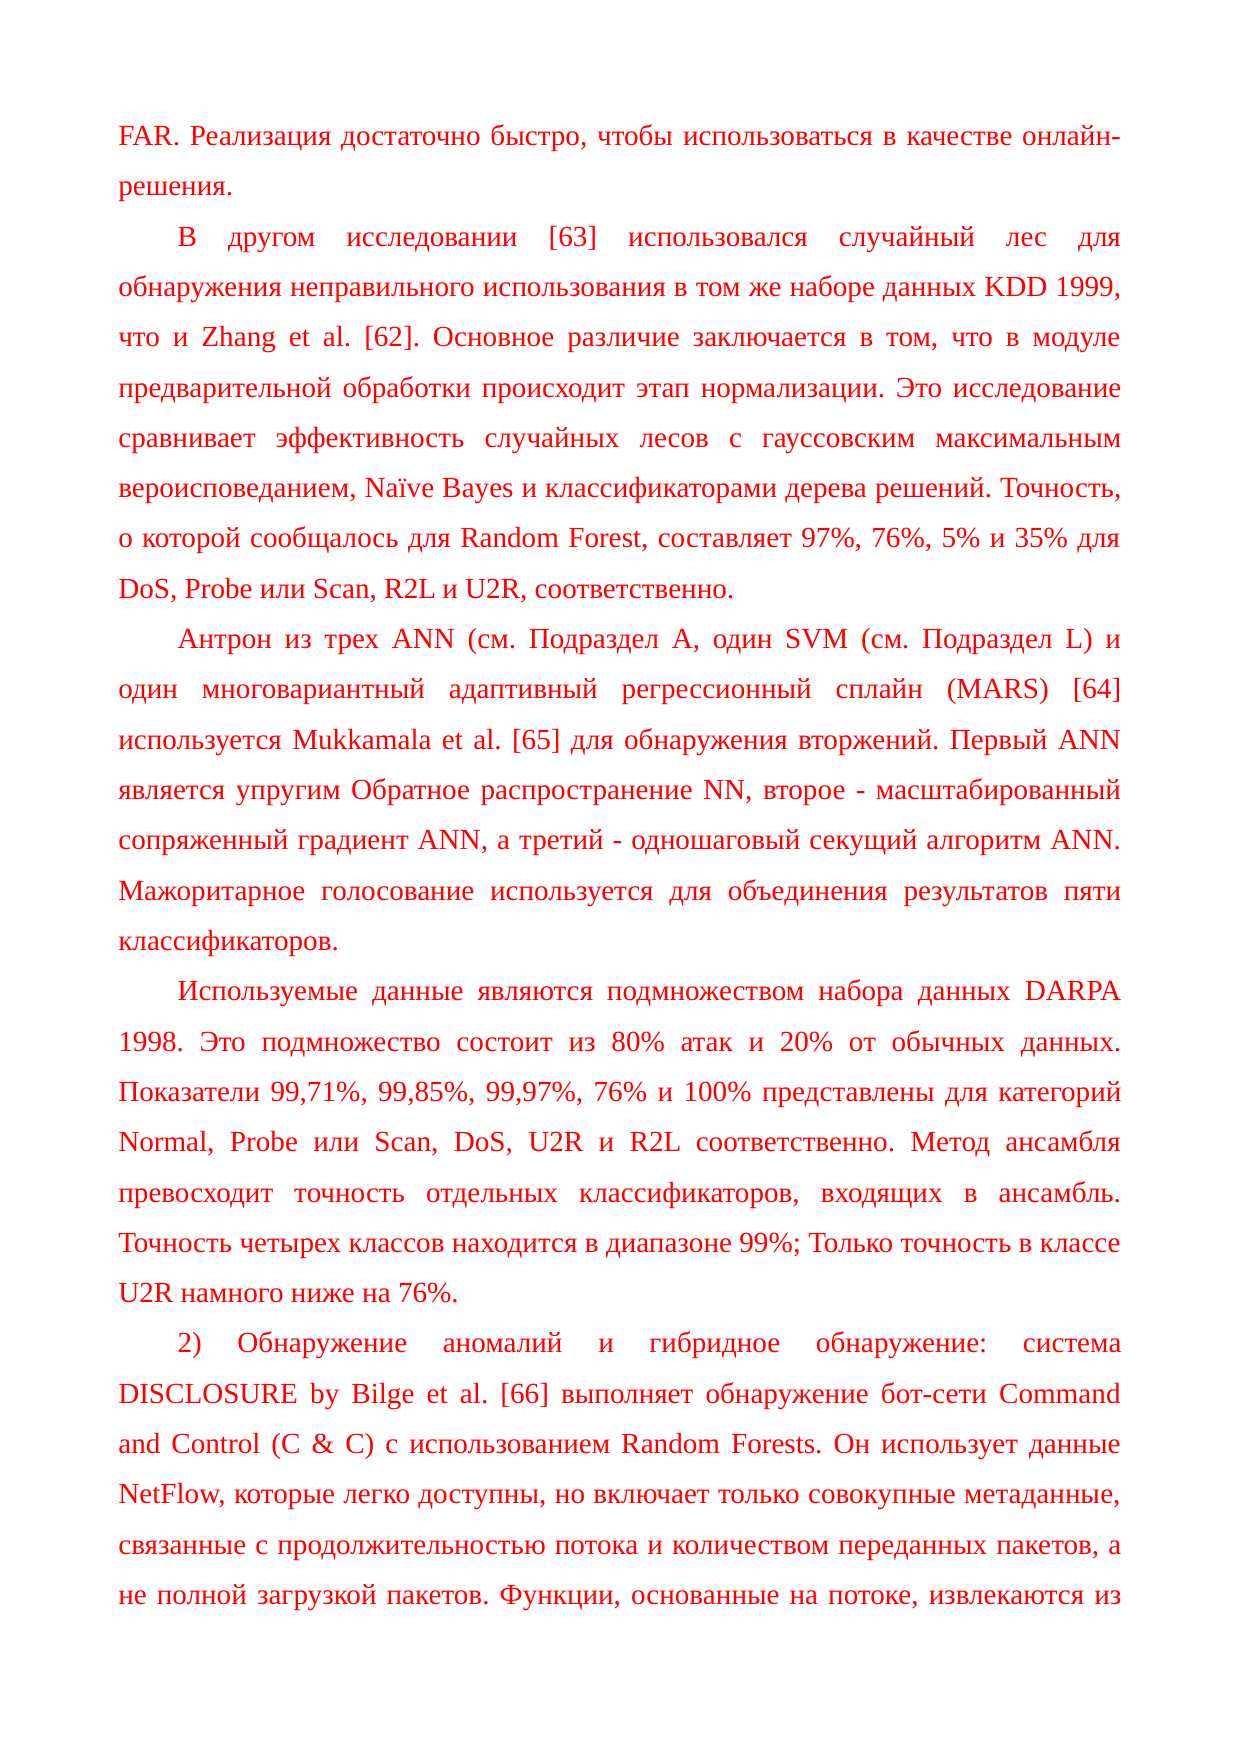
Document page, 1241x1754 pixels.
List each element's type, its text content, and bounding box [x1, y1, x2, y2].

text FAR. Реализация достаточно быстро, чтобы использоваться в качестве онлайн-решения. [118, 118, 1122, 202]
text В другом исследовании [63] использовался случайный лес для обнаружения неправильного использования в том же наборе данных KDD 1999, что и Zhang et al. [62]. Основное различие заключается в том, что в модуле предварительной обработки происходит этап нормализации. Это исследование сравнивает эффективность случайных лесов с гауссовским максимальным вероисповеданием, Naïve Bayes и классификаторами дерева решений. Точность, о которой сообщалось для Random Forest, составляет 97%, 76%, 5% и 35% для DoS, Probe или Scan, R2L и U2R, соответственно. [118, 219, 1122, 604]
text Используемые данные являются подмножеством набора данных DARPA 1998. Это подмножество состоит из 80% атак и 20% от обычных данных. Показатели 99,71%, 99,85%, 99,97%, 76% и 100% представлены для категорий Normal, Probe или Scan, DoS, U2R и R2L соответственно. Метод ансамбля превосходит точность отдельных классификаторов, входящих в ансамбль. Точность четырех классов находится в диапазоне 99%; Только точность в классе U2R намного ниже на 76%. [118, 973, 1122, 1309]
text Антрон из трех ANN (см. Подраздел A, один SVM (см. Подраздел L) и один многовариантный адаптивный регрессионный сплайн (MARS) [64] используется Mukkamala et al. [65] для обнаружения вторжений. Первый ANN является упругим Обратное распространение NN, второе - масштабированный сопряженный градиент ANN, а третий - одношаговый секущий алгоритм ANN. Мажоритарное голосование используется для объединения результатов пяти классификаторов. [118, 621, 1122, 957]
text 2) Обнаружение аномалий и гибридное обнаружение: система DISCLOSURE by Bilge et al. [66] выполняет обнаружение бот-сети Command and Control (C & C) с использованием Random Forests. Он использует данные NetFlow, которые легко доступны, но включает только совокупные метаданные, связанные с продолжительностью потока и количеством переданных пакетов, а не полной загрузкой пакетов. Функции, основанные на потоке, извлекаются из [118, 1326, 1122, 1611]
